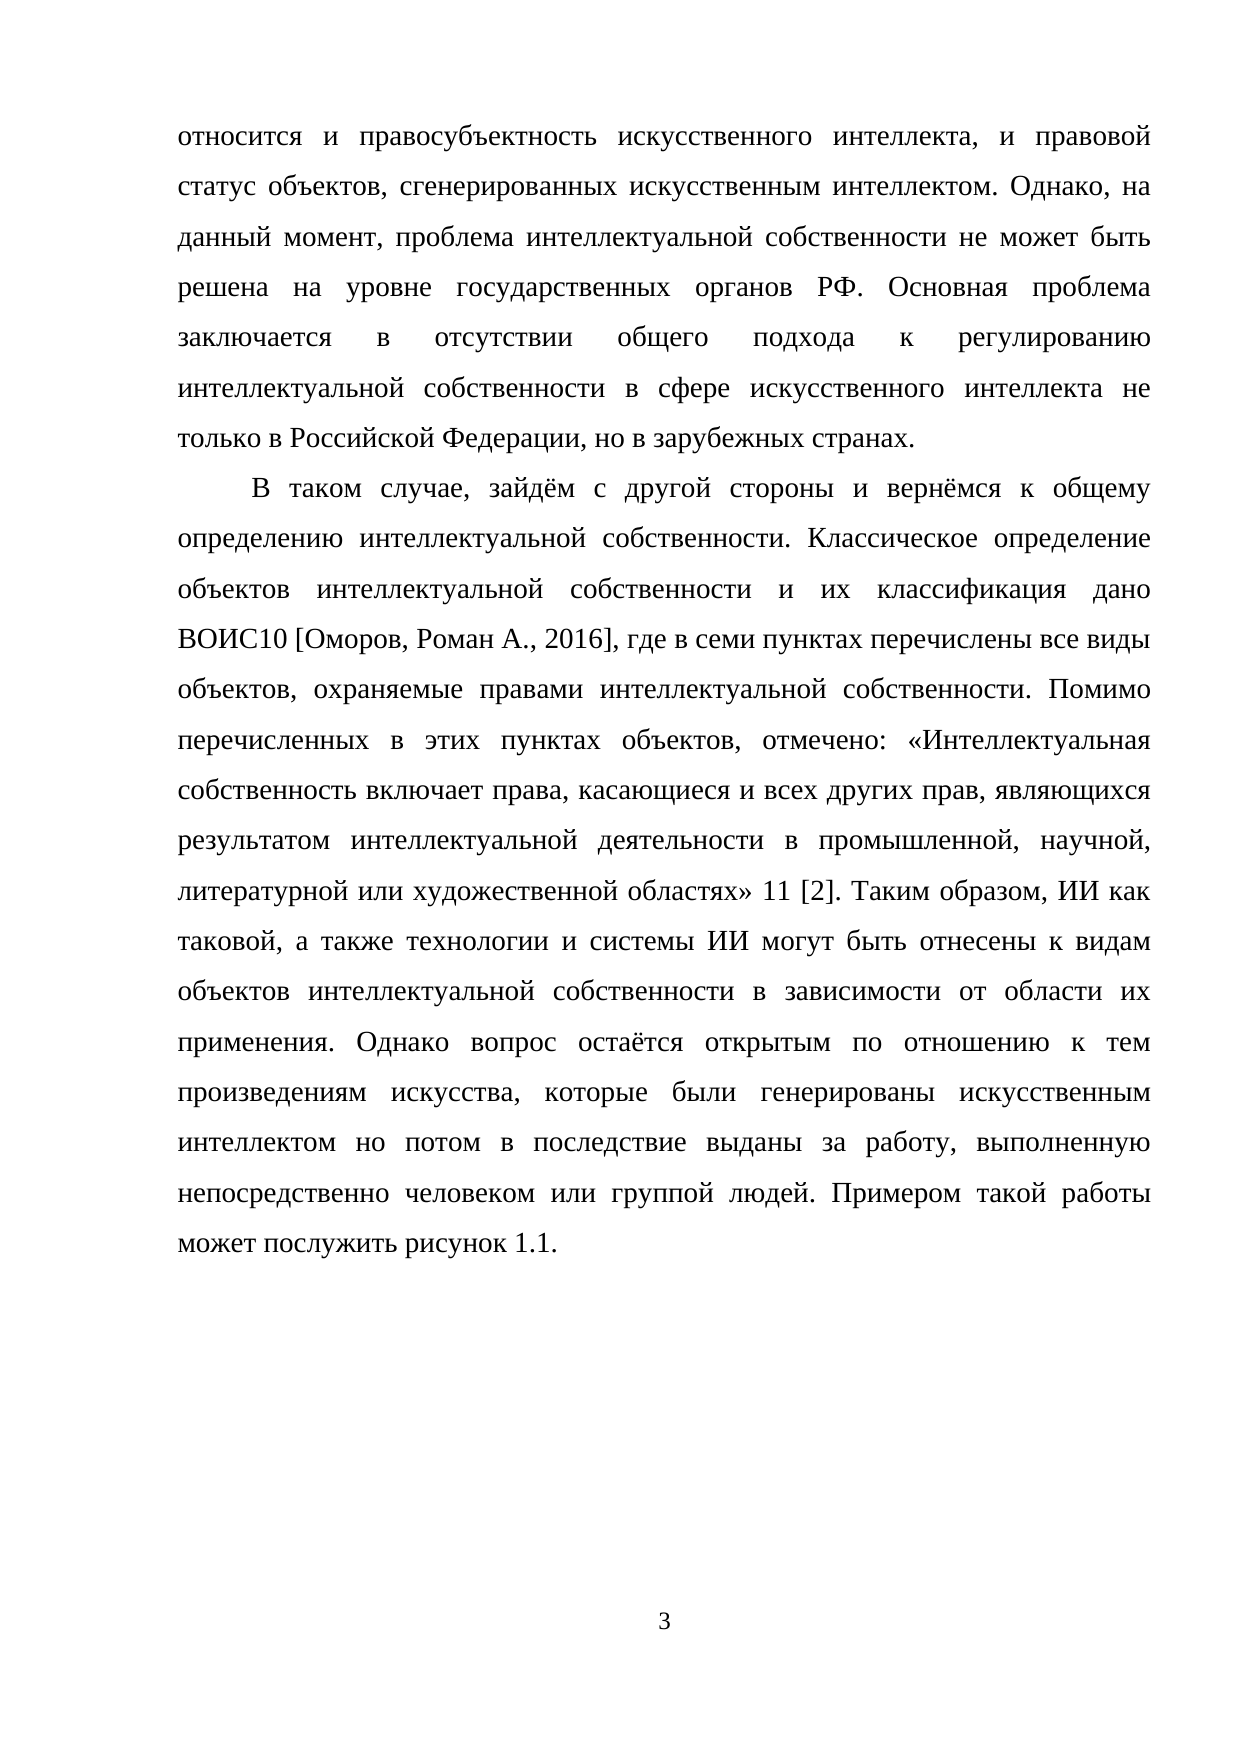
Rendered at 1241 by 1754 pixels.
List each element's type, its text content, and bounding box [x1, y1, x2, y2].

text относится и правосубъектность искусственного интеллекта, и правовой статус объектов, сгенерированных искусственным интеллектом. Однако, на данный момент, проблема интеллектуальной собственности не может быть решена на уровне государственных органов РФ. Основная проблема заключается в отсутствии общего подхода к регулированию интеллектуальной собственности в сфере искусственного интеллекта не только в Российской Федерации, но в зарубежных странах. [177, 118, 1152, 453]
text В таком случае, зайдём с другой стороны и вернёмся к общему определению интеллектуальной собственности. Классическое определение объектов интеллектуальной собственности и их классификация дано ВОИС10 [Оморов, Роман А., 2016], где в семи пунктах перечислены все виды объектов, охраняемые правами интеллектуальной собственности. Помимо перечисленных в этих пунктах объектов, отмечено: «Интеллектуальная собственность включает права, касающиеся и всех других прав, являющихся результатом интеллектуальной деятельности в промышленной, научной, литературной или художественной областях» 11 [2]. Таким образом, ИИ как таковой, а также технологии и системы ИИ могут быть отнесены к видам объектов интеллектуальной собственности в зависимости от области их применения. Однако вопрос остаётся открытым по отношению к тем произведениям искусства, которые были генерированы искусственным интеллектом но потом в последствие выданы за работу, выполненную непосредственно человеком или группой людей. Примером такой работы может послужить рисунок 1.1. [177, 470, 1152, 1258]
